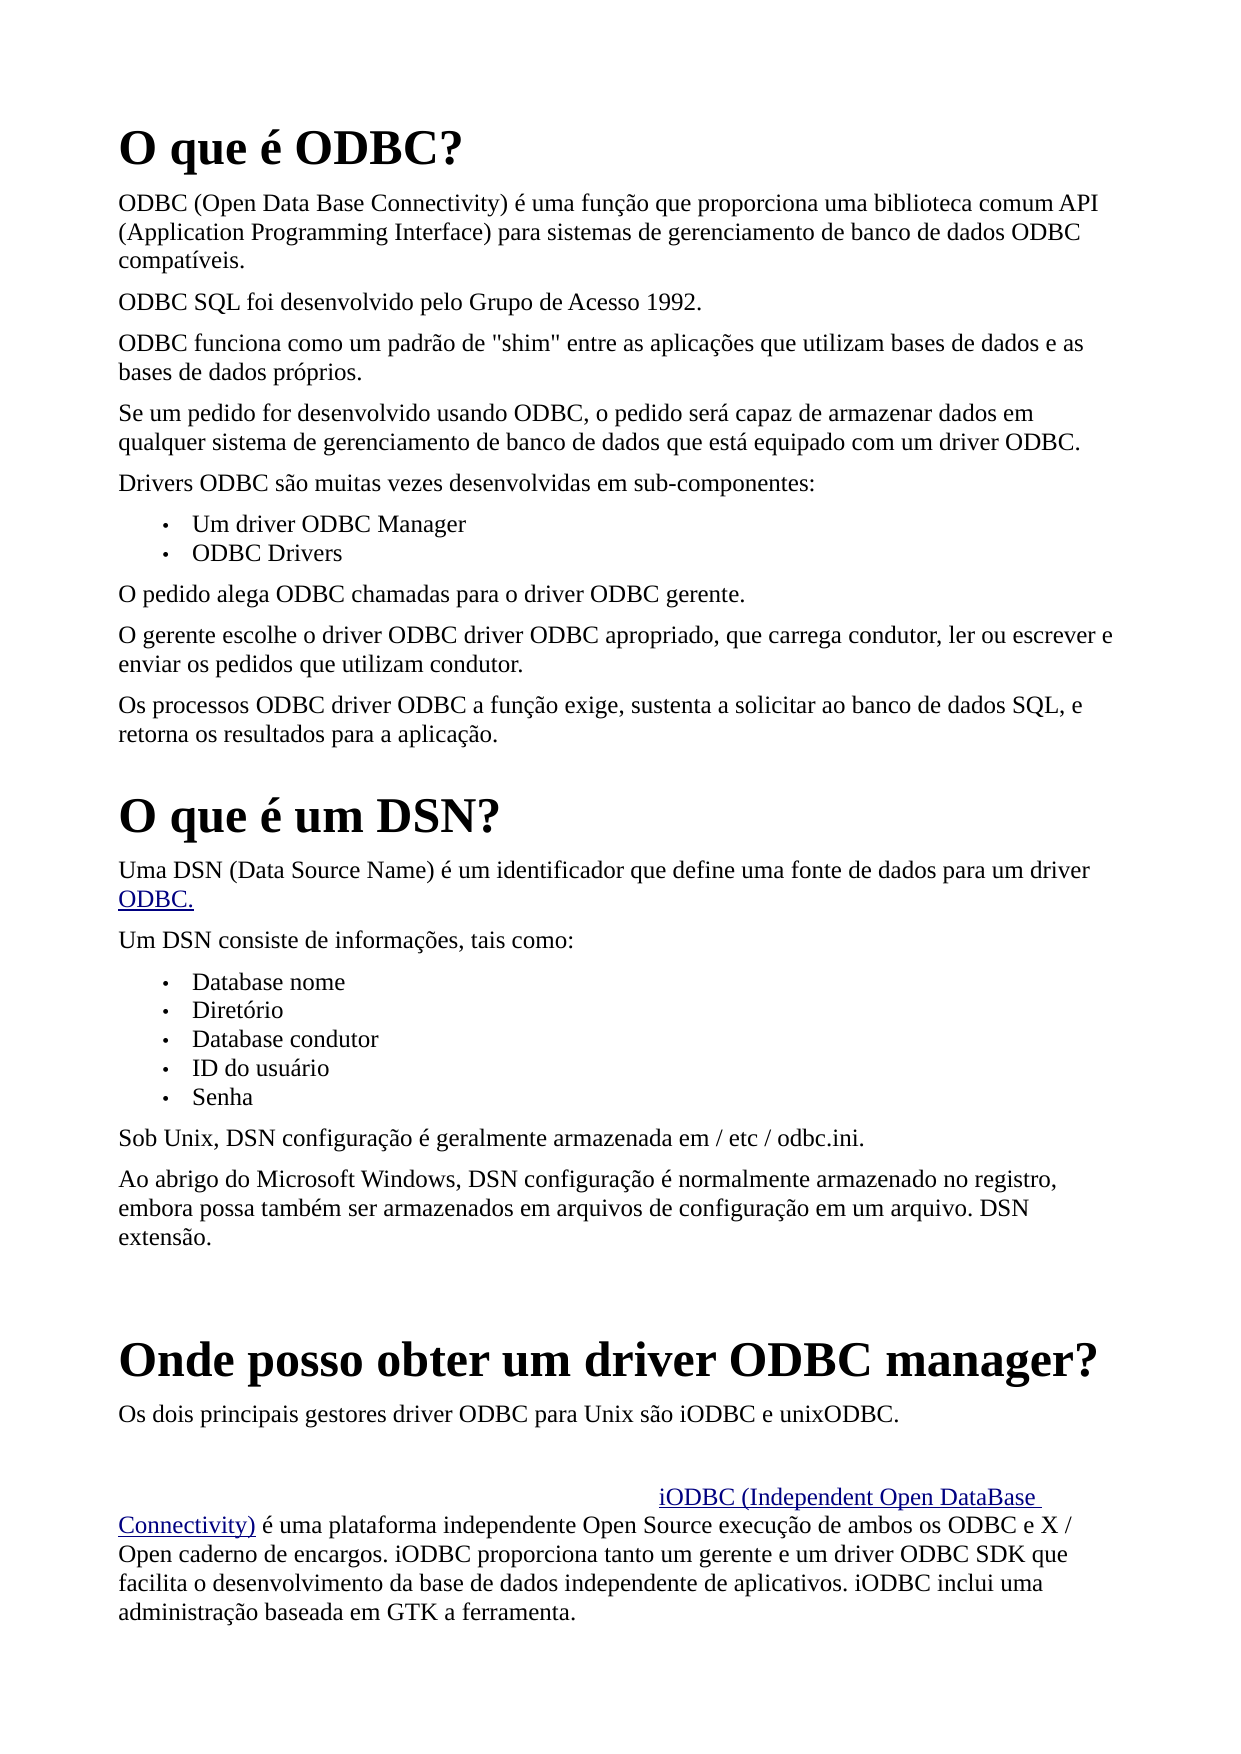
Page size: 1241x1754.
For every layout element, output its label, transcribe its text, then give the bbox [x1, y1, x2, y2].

text Os dois principais gestores driver ODBC para Unix são iODBC e unixODBC. [118, 1399, 1122, 1428]
text ODBC funciona como um padrão de "shim" entre as aplicações que utilizam bases de dados e as bases de dados próprios. [118, 328, 1122, 386]
text Um DSN consiste de informações, tais como: [118, 926, 1122, 954]
text Uma DSN (Data Source Name) é um identificador que define uma fonte de dados para um driver ODBC. [118, 856, 1122, 913]
text Sob Unix, DSN configuração é geralmente armazenada em / etc / odbc.ini. [118, 1123, 1122, 1152]
text Se um pedido for desenvolvido usando ODBC, o pedido será capaz de armazenar dados em qualquer sistema de gerenciamento de banco de dados que está equipado com um driver ODBC. [118, 398, 1122, 456]
text Ao abrigo do Microsoft Windows, DSN configuração é normalmente armazenado no registro, embora possa também ser armazenados em arquivos de configuração em um arquivo. DSN extensão. [118, 1164, 1122, 1251]
text O gerente escolhe o driver ODBC driver ODBC apropriado, que carrega condutor, ler ou escrever e enviar os pedidos que utilizam condutor. [118, 621, 1122, 678]
subtitle O que é ODBC? [118, 118, 1122, 176]
text O pedido alega ODBC chamadas para o driver ODBC gerente. [118, 579, 1122, 608]
list Um driver ODBC Manager [162, 509, 1122, 538]
text Drivers ODBC são muitas vezes desenvolvidas em sub-componentes: [118, 468, 1122, 497]
list Database condutor [162, 1024, 1122, 1053]
list ODBC Drivers [162, 538, 1122, 567]
text Os processos ODBC driver ODBC a função exige, sustenta a solicitar ao banco de dados SQL, e retorna os resultados para a aplicação. [118, 691, 1122, 748]
subtitle O que é um DSN? [118, 786, 1122, 843]
list Database nome [162, 967, 1122, 996]
list Diretório [162, 996, 1122, 1024]
text ODBC SQL foi desenvolvido pelo Grupo de Acesso 1992. [118, 287, 1122, 316]
text ODBC (Open Data Base Connectivity) é uma função que proporciona uma biblioteca comum API (Application Programming Interface) para sistemas de gerenciamento de banco de dados ODBC compatíveis. [118, 188, 1122, 274]
subtitle Onde posso obter um driver ODBC manager? [118, 1329, 1122, 1387]
list ID do usuário [162, 1053, 1122, 1082]
text iODBC (Independent Open DataBase Connectivity) é uma plataforma independente Open Source execução de ambos os ODBC e X / Open caderno de encargos. iODBC proporciona tanto um gerente e um driver ODBC SDK que facilita o desenvolvimento da base de dados independente de aplicativos. iODBC inclui uma administração baseada em GTK a ferramenta. [118, 1482, 1122, 1626]
table_header [118, 1482, 659, 1487]
list Senha [162, 1082, 1122, 1111]
